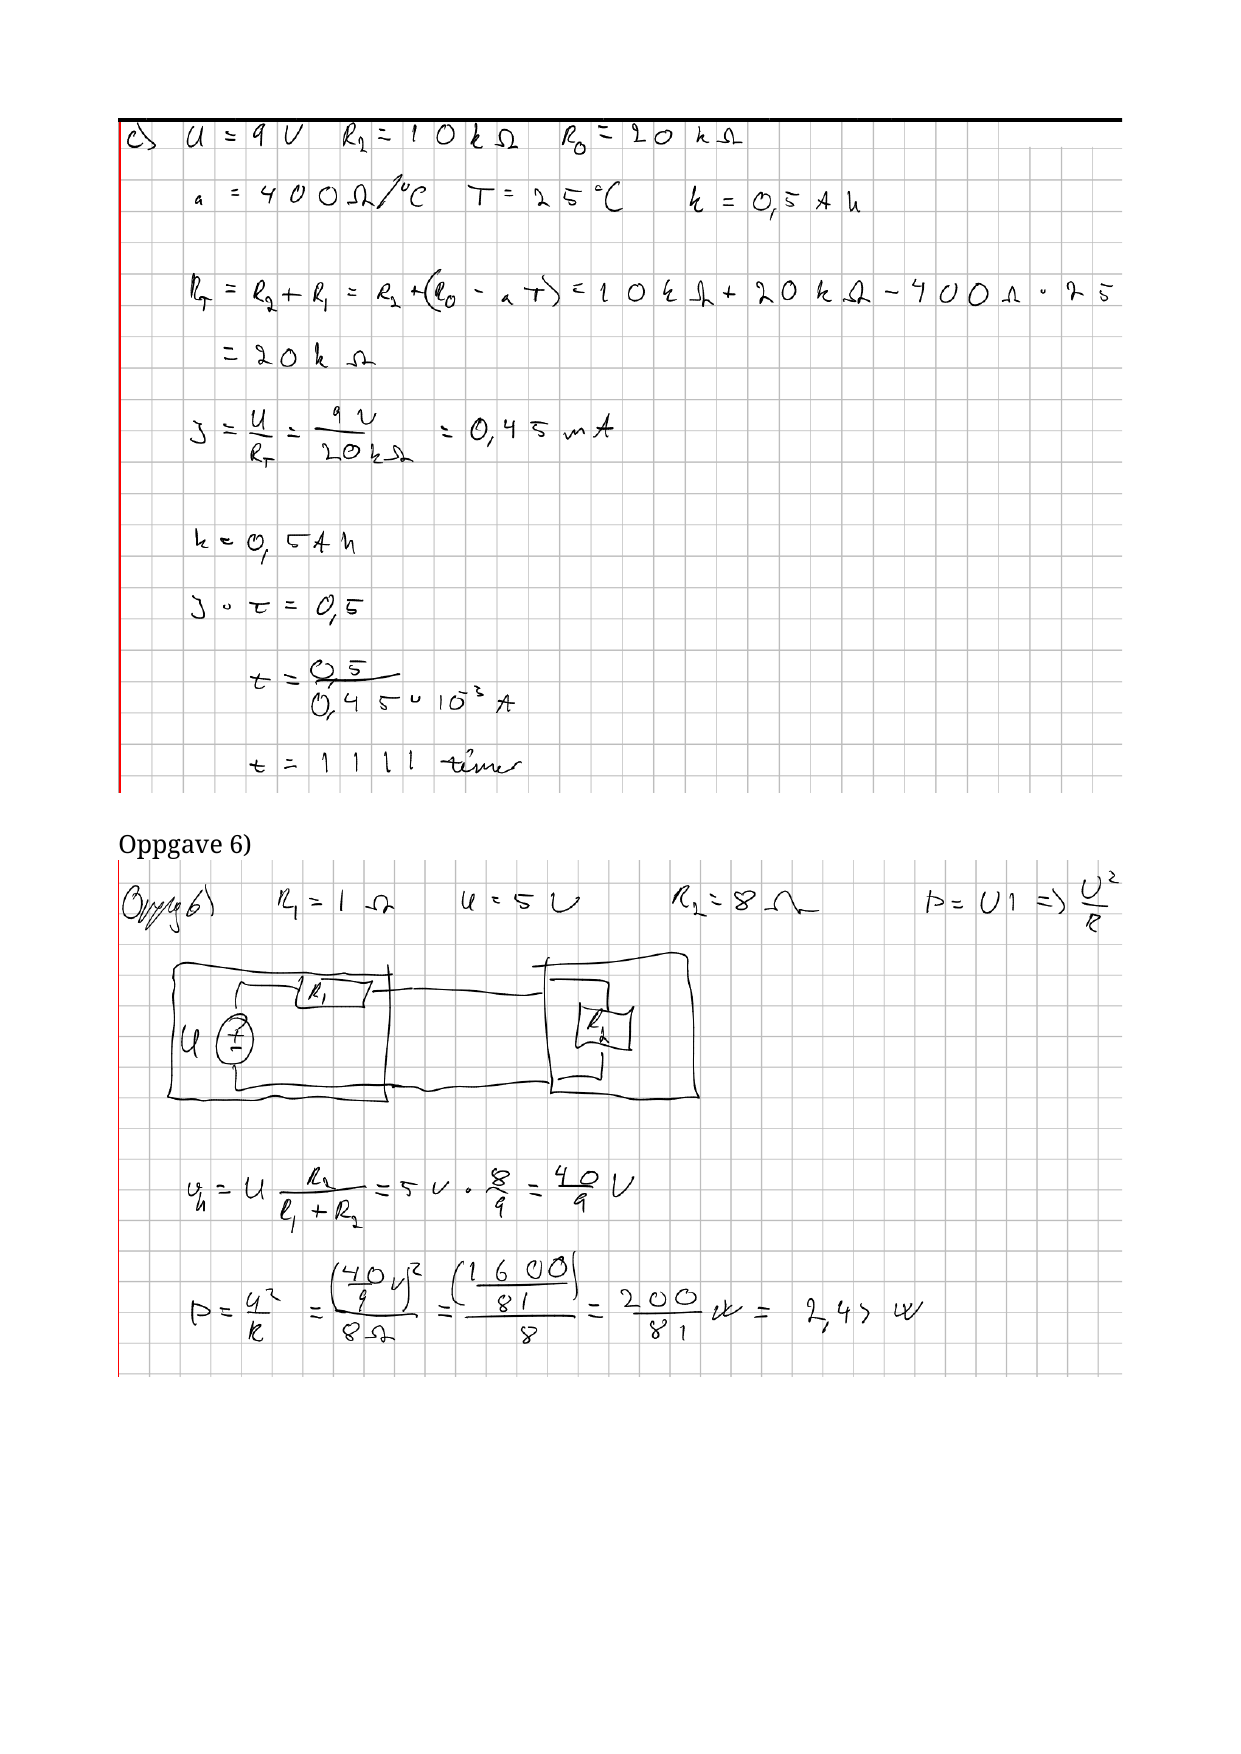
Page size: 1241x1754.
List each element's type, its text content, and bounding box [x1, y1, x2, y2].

picture [118, 860, 1123, 1377]
picture [118, 118, 1123, 793]
text Oppgave 6) [118, 827, 1122, 860]
